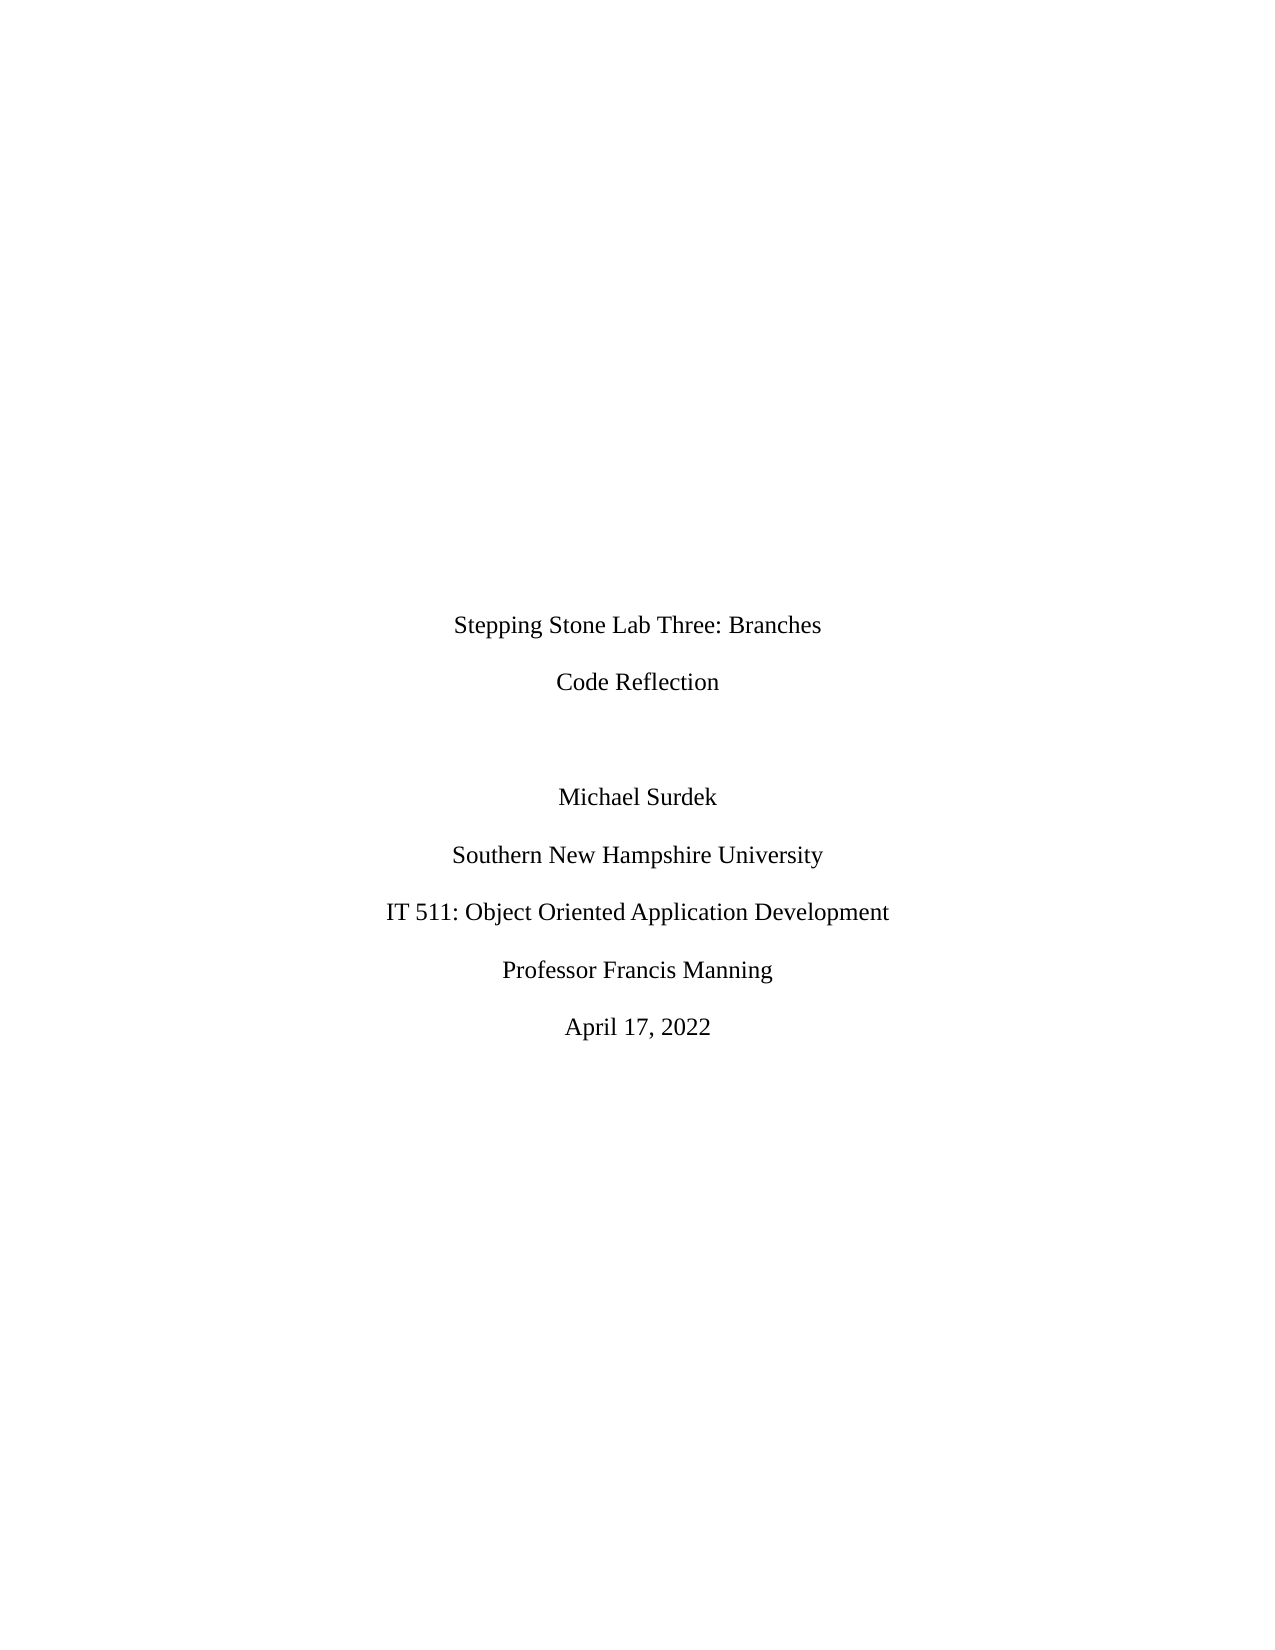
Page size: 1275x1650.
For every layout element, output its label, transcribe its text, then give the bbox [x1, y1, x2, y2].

text Southern New Hampshire University [150, 840, 1125, 869]
text Michael Surdek [150, 782, 1125, 811]
subtitle Code Reflection [150, 667, 1125, 696]
text April 17, 2022 [150, 1012, 1125, 1041]
text Professor Francis Manning [150, 955, 1125, 984]
text IT 511: Object Oriented Application Development [150, 897, 1125, 926]
subtitle Stepping Stone Lab Three: Branches [150, 610, 1125, 639]
